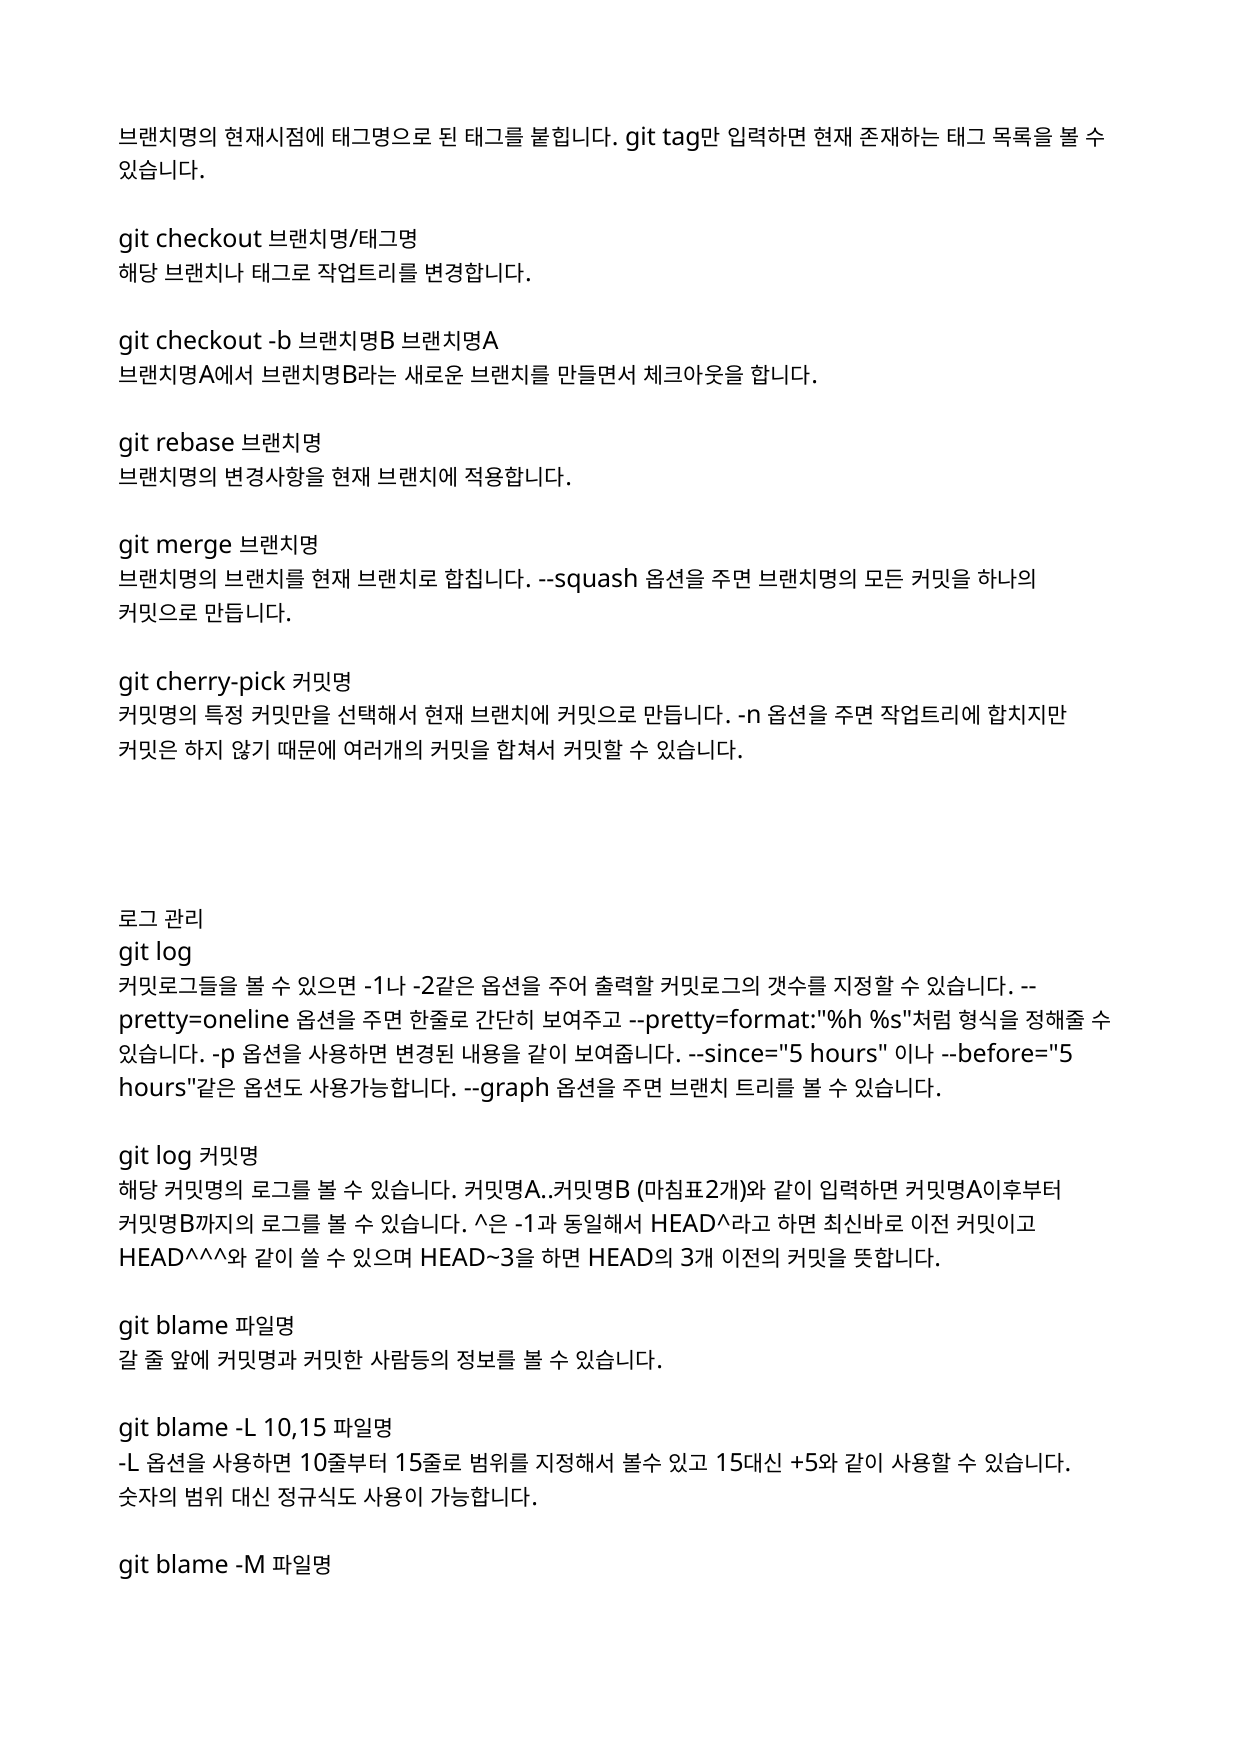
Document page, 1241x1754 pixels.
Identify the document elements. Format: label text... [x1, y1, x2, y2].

text 브랜치명의 브랜치를 현재 브랜치로 합칩니다. --squash 옵션을 주면 브랜치명의 모든 커밋을 하나의 커밋으로 만듭니다. [118, 561, 1122, 629]
text git log [118, 933, 1122, 967]
text git cherry-pick 커밋명 [118, 663, 1122, 697]
text git rebase 브랜치명 [118, 425, 1122, 459]
text 해당 브랜치나 태그로 작업트리를 변경합니다. [118, 254, 1122, 288]
text 로그 관리 [118, 902, 1122, 933]
text 브랜치명의 변경사항을 현재 브랜치에 적용합니다. [118, 459, 1122, 493]
text git log 커밋명 [118, 1138, 1122, 1172]
text git blame -L 10,15 파일명 [118, 1410, 1122, 1444]
text 브랜치명의 현재시점에 태그명으로 된 태그를 붙힙니다. git tag만 입력하면 현재 존재하는 태그 목록을 볼 수 있습니다. [118, 118, 1122, 186]
text git blame 파일명 [118, 1308, 1122, 1342]
text git checkout -b 브랜치명B 브랜치명A [118, 322, 1122, 357]
text -L 옵션을 사용하면 10줄부터 15줄로 범위를 지정해서 볼수 있고 15대신 +5와 같이 사용할 수 있습니다. 숫자의 범위 대신 정규식도 사용이 가능합니다. [118, 1444, 1122, 1512]
text git blame -M 파일명 [118, 1546, 1122, 1580]
text 갈 줄 앞에 커밋명과 커밋한 사람등의 정보를 볼 수 있습니다. [118, 1342, 1122, 1376]
text 커밋명의 특정 커밋만을 선택해서 현재 브랜치에 커밋으로 만듭니다. -n 옵션을 주면 작업트리에 합치지만 커밋은 하지 않기 때문에 여러개의 커밋을 합쳐서 커밋할 수 있습니다. [118, 697, 1122, 765]
text 해당 커밋명의 로그를 볼 수 있습니다. 커밋명A..커밋명B (마침표2개)와 같이 입력하면 커밋명A이후부터 커밋명B까지의 로그를 볼 수 있습니다. ^은 -1과 동일해서 HEAD^라고 하면 최신바로 이전 커밋이고 HEAD^^^와 같이 쓸 수 있으며 HEAD~3을 하면 HEAD의 3개 이전의 커밋을 뜻합니다. [118, 1172, 1122, 1274]
text git checkout 브랜치명/태그명 [118, 220, 1122, 254]
text 브랜치명A에서 브랜치명B라는 새로운 브랜치를 만들면서 체크아웃을 합니다. [118, 357, 1122, 391]
text 커밋로그들을 볼 수 있으면 -1나 -2같은 옵션을 주어 출력할 커밋로그의 갯수를 지정할 수 있습니다. --pretty=oneline 옵션을 주면 한줄로 간단히 보여주고 --pretty=format:"%h %s"처럼 형식을 정해줄 수 있습니다. -p 옵션을 사용하면 변경된 내용을 같이 보여줍니다. --since="5 hours" 이나 --before="5 hours"같은 옵션도 사용가능합니다. --graph 옵션을 주면 브랜치 트리를 볼 수 있습니다. [118, 967, 1122, 1103]
text git merge 브랜치명 [118, 527, 1122, 561]
